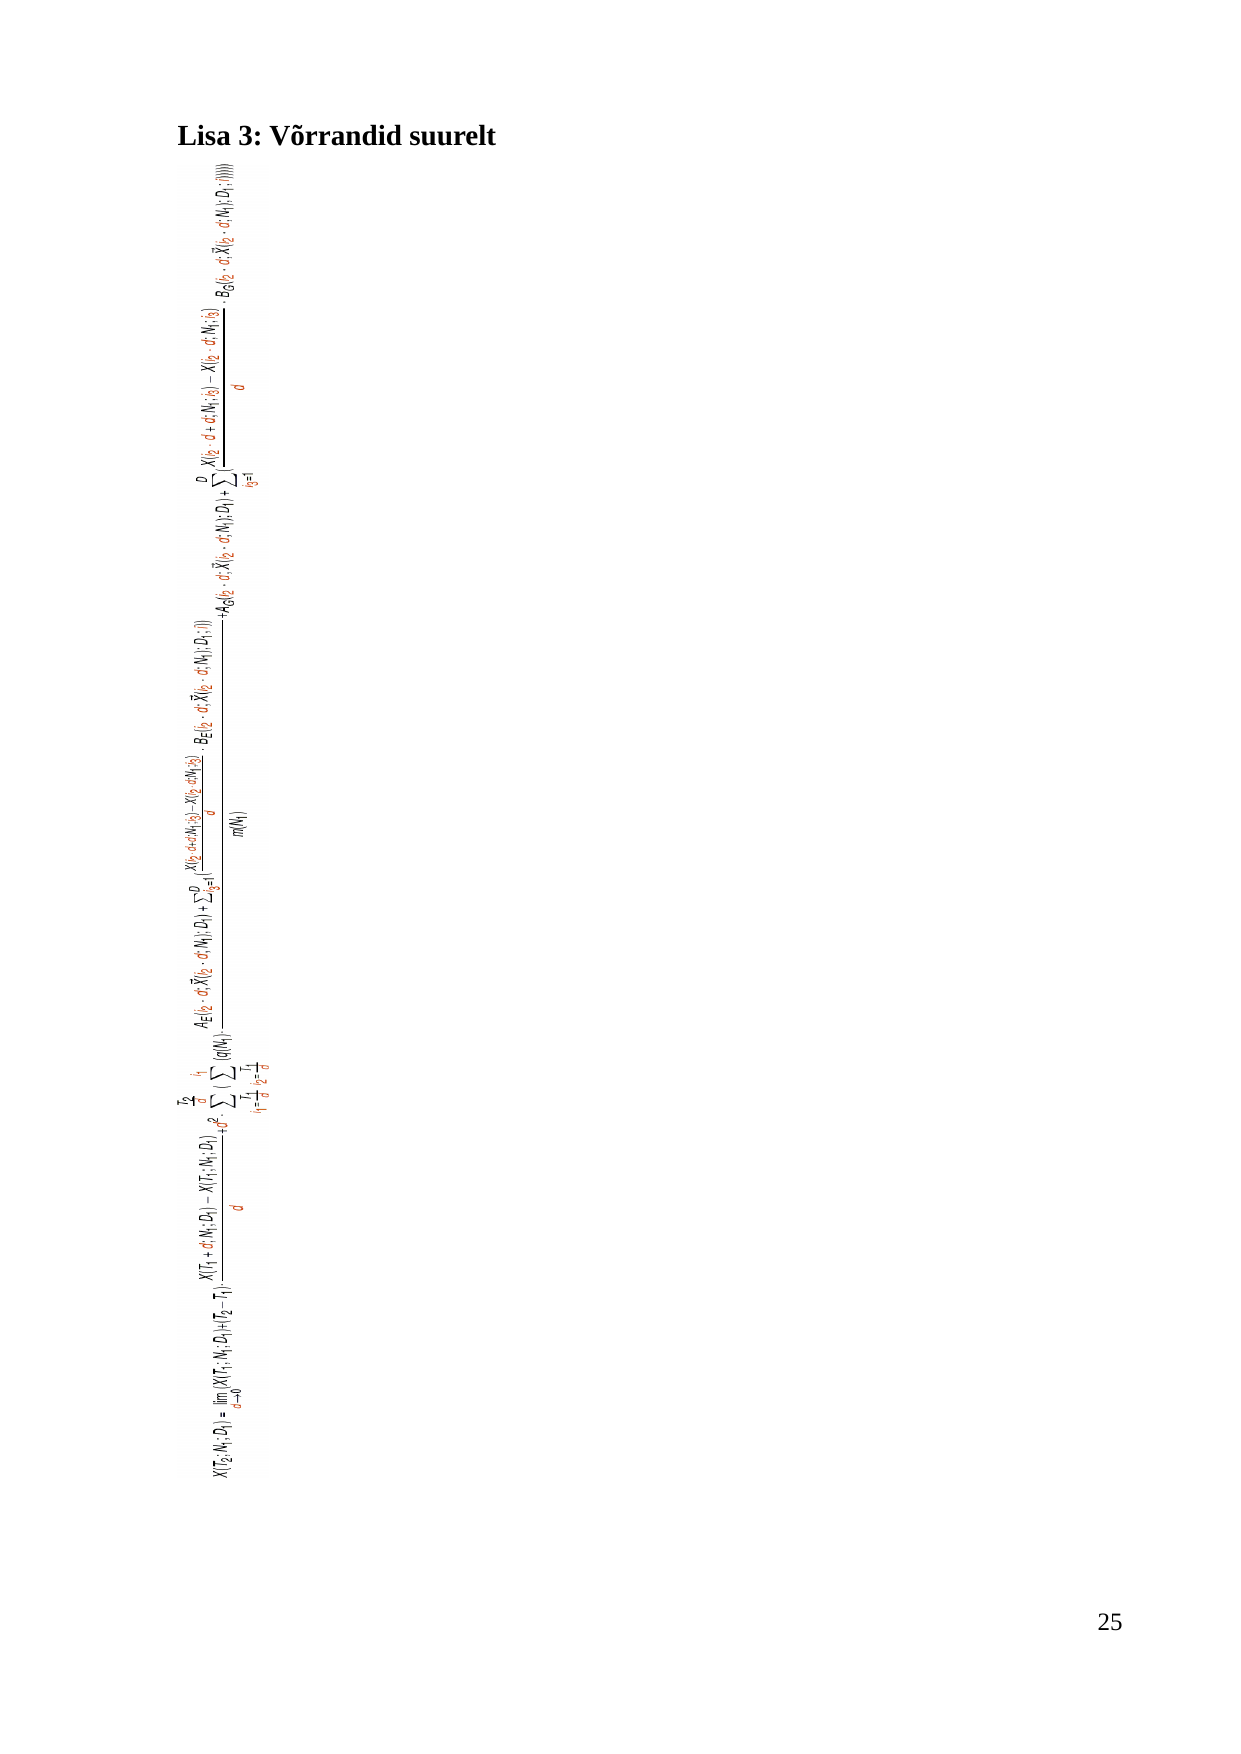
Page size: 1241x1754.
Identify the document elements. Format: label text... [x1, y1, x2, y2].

subtitle Lisa 3: Võrrandid suurelt [177, 118, 1122, 152]
picture [177, 164, 269, 1478]
